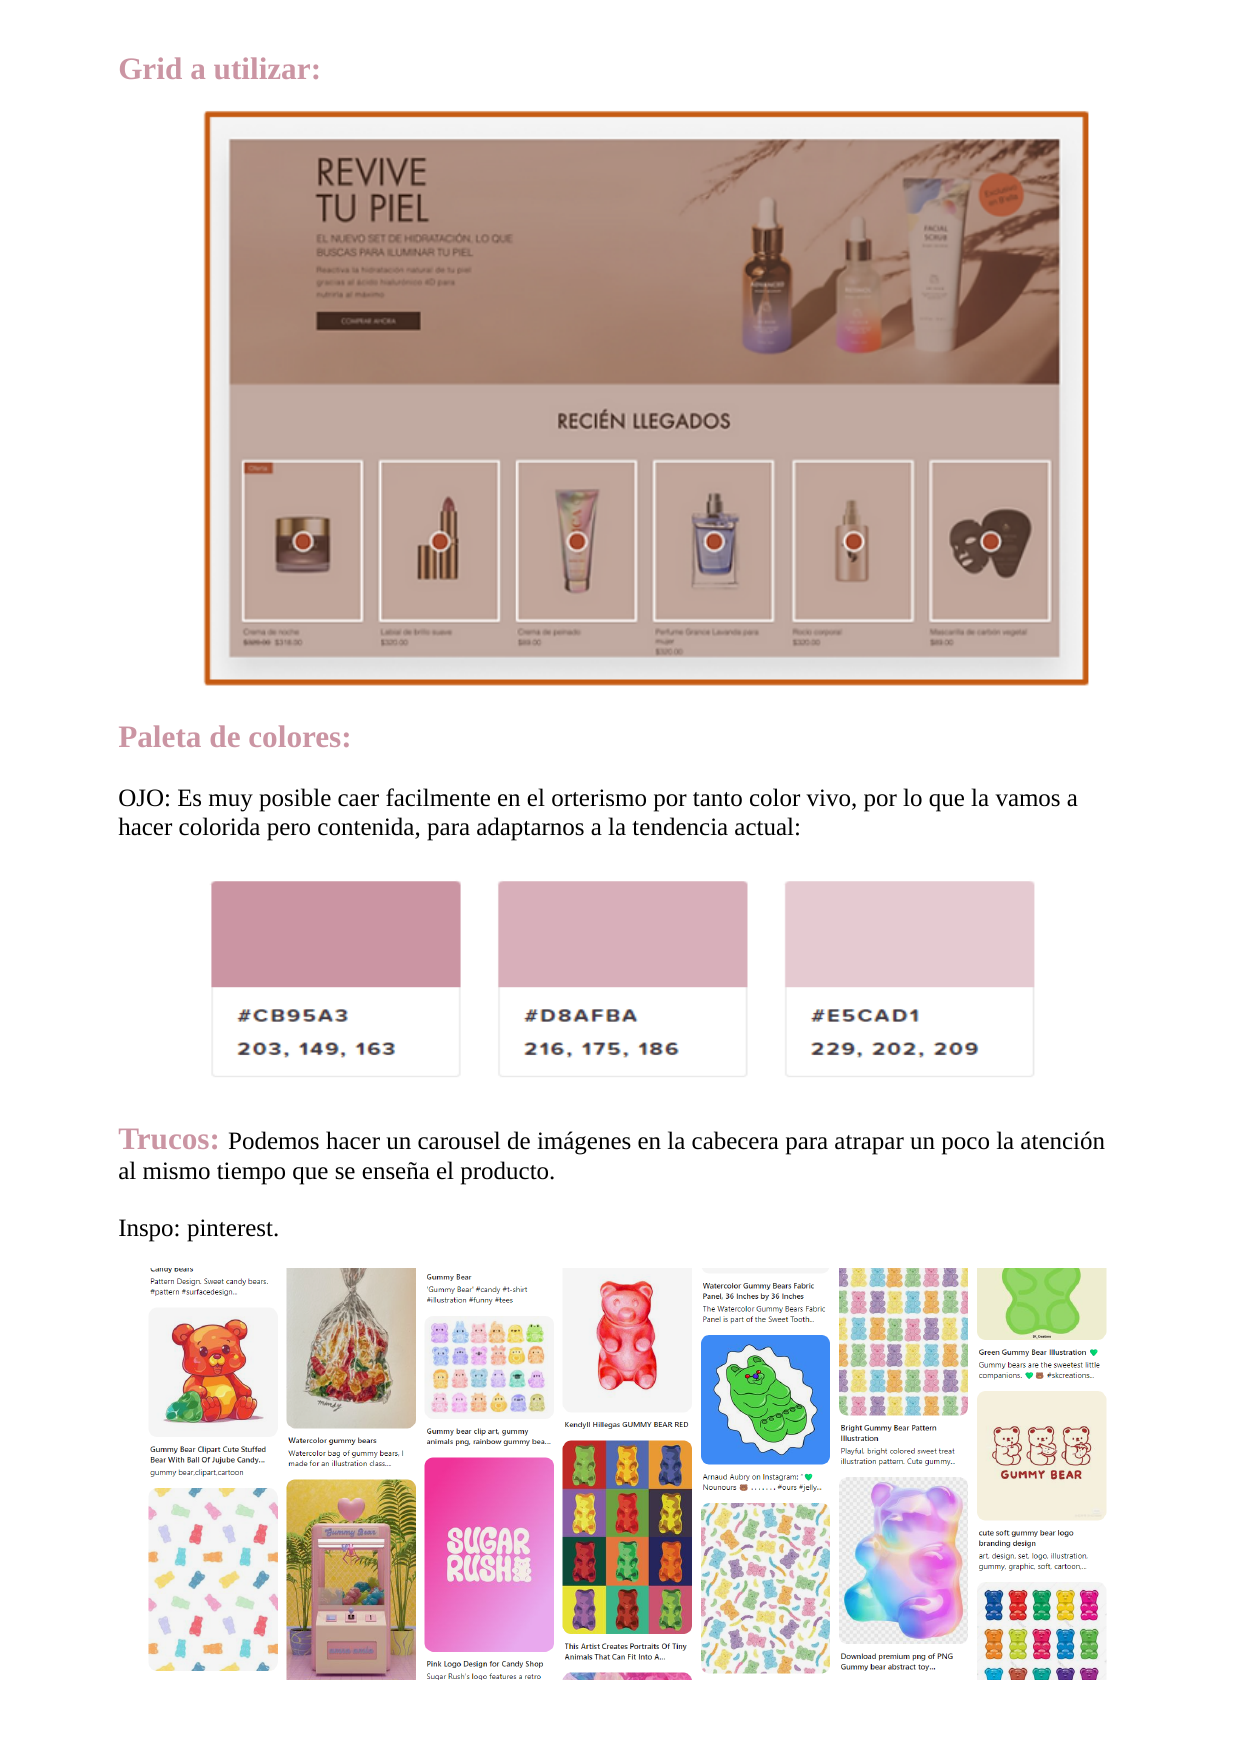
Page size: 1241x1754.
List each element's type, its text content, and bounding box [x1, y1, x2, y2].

text OJO: Es muy posible caer facilmente en el orterismo por tanto color vivo, por lo que la vamos a hacer colorida pero contenida, para adaptarnos a la tendencia actual: [118, 783, 1122, 840]
text Paleta de colores: [118, 718, 1122, 754]
picture [118, 1260, 1123, 1680]
picture [192, 107, 1093, 690]
text Inspo: pinterest. [118, 1213, 1122, 1242]
text Trucos: Podemos hacer un carousel de imágenes en la cabecera para atrapar un poco la atención al mismo tiempo que se enseña el producto. [118, 1120, 1122, 1184]
picture [185, 870, 1055, 1092]
text Grid a utilizar: [118, 50, 1122, 86]
